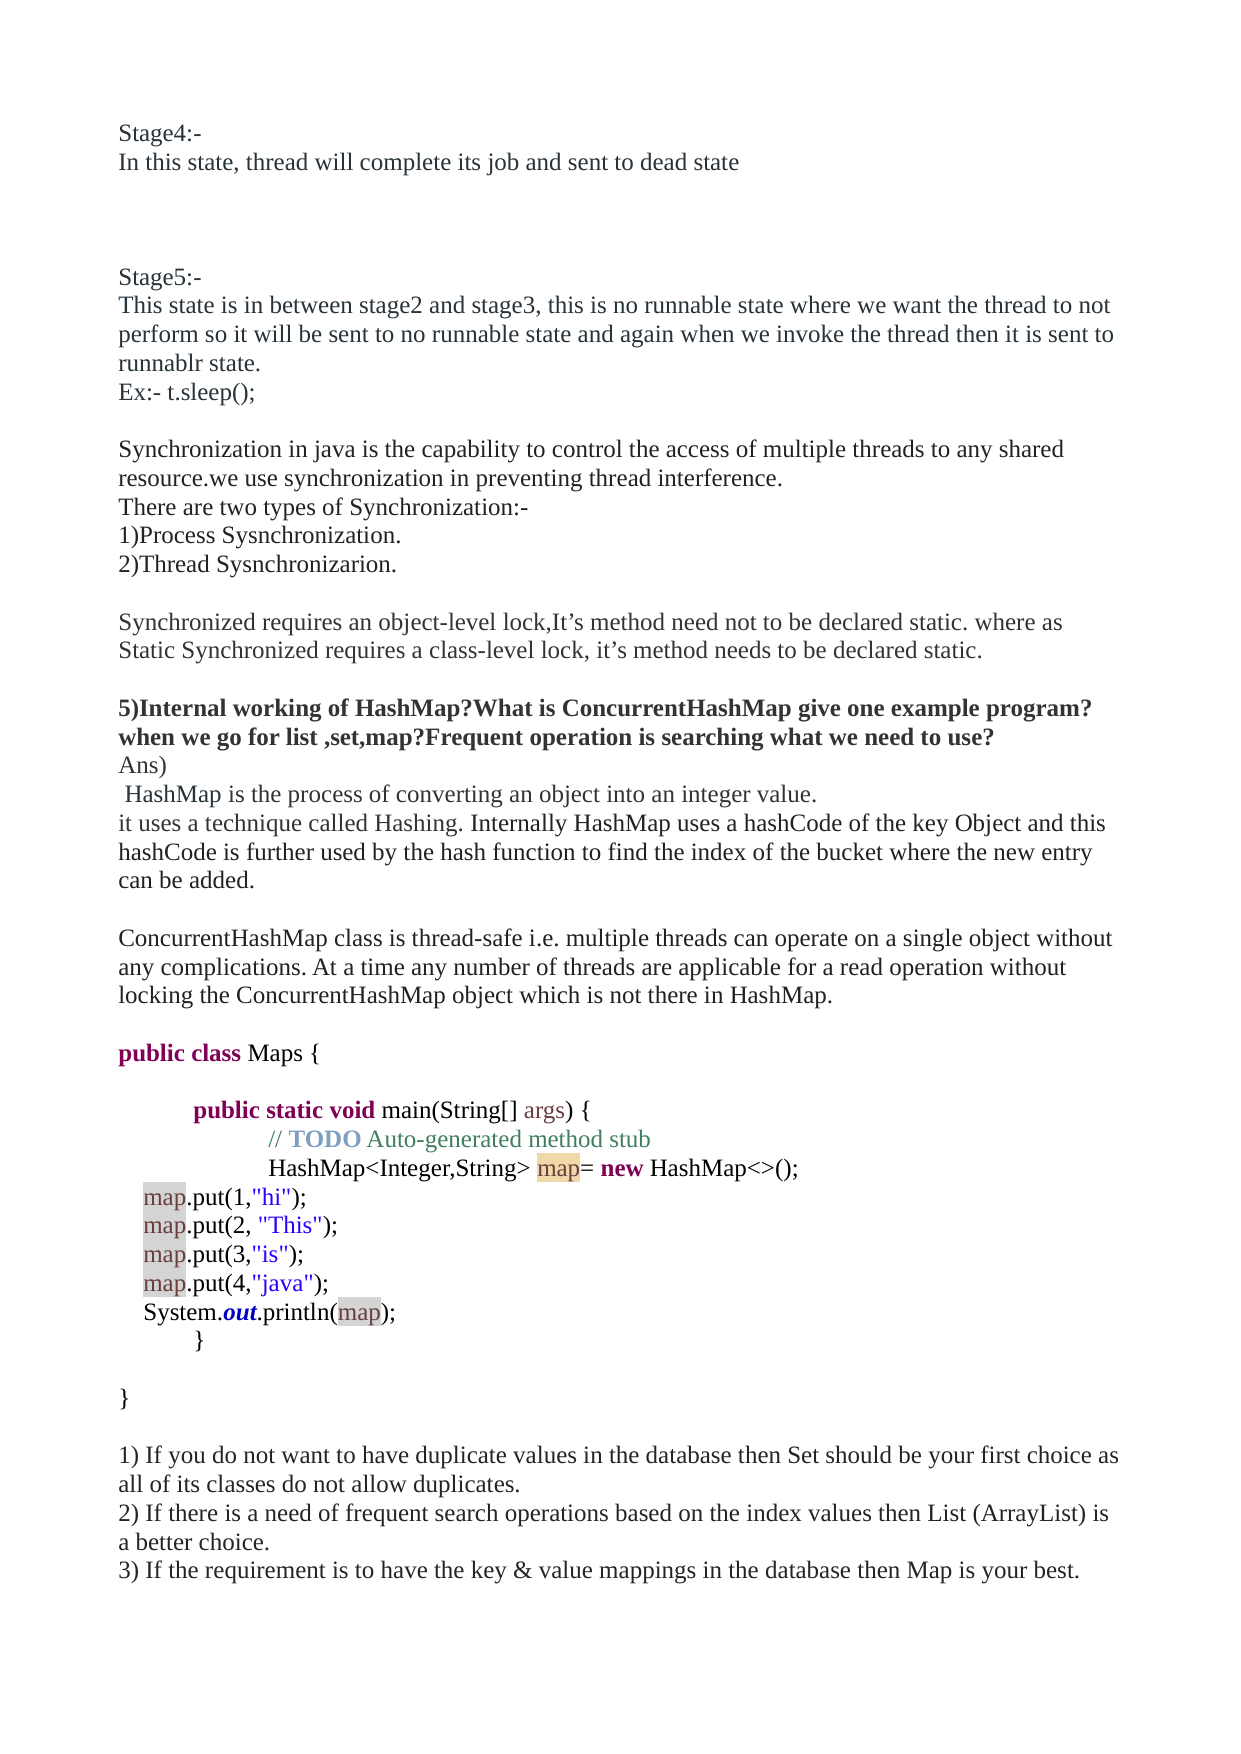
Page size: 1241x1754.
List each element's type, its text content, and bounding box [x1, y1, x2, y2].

text map.put(1,"hi"); [118, 1182, 1122, 1211]
text 2)Thread Sysnchronizarion. [118, 549, 1122, 578]
text 5)Internal working of HashMap?What is ConcurrentHashMap give one example program? when we go for list ,set,map?Frequent operation is searching what we need to use? [118, 693, 1122, 751]
text HashMap is the process of converting an object into an integer value. [118, 779, 1122, 808]
text HashMap<Integer,String> map= new HashMap<>(); [118, 1153, 1122, 1182]
text public static void main(String[] args) { [118, 1096, 1122, 1124]
text public class Maps { [118, 1038, 1122, 1067]
text } [118, 1326, 1122, 1354]
text This state is in between stage2 and stage3, this is no runnable state where we want the thread to not perform so it will be sent to no runnable state and again when we invoke the thread then it is sent to runnablr state. [118, 291, 1122, 377]
text In this state, thread will complete its job and sent to dead state [118, 147, 1122, 176]
text Stage4:- [118, 118, 1122, 147]
text System.out.println(map); [118, 1297, 1122, 1326]
text There are two types of Synchronization:- [118, 492, 1122, 521]
text Synchronized requires an object-level lock,It’s method need not to be declared static. where as Static Synchronized requires a class-level lock, it’s method needs to be declared static. [118, 607, 1122, 664]
text } [118, 1383, 1122, 1412]
text it uses a technique called Hashing. Internally HashMap uses a hashCode of the key Object and this hashCode is further used by the hash function to find the index of the bucket where the new entry can be added. [118, 808, 1122, 894]
text Stage5:- [118, 262, 1122, 291]
text map.put(2, "This"); [118, 1211, 1122, 1239]
text map.put(3,"is"); [118, 1239, 1122, 1268]
text // TODO Auto-generated method stub [118, 1124, 1122, 1153]
text Ex:- t.sleep(); [118, 377, 1122, 406]
text map.put(4,"java"); [118, 1268, 1122, 1297]
text ConcurrentHashMap class is thread-safe i.e. multiple threads can operate on a single object without any complications. At a time any number of threads are applicable for a read operation without locking the ConcurrentHashMap object which is not there in HashMap. [118, 923, 1122, 1009]
text 3) If the requirement is to have the key & value mappings in the database then Map is your best. [118, 1556, 1122, 1584]
text 1)Process Sysnchronization. [118, 521, 1122, 549]
text Synchronization in java is the capability to control the access of multiple threads to any shared resource.we use synchronization in preventing thread interference. [118, 434, 1122, 492]
text 1) If you do not want to have duplicate values in the database then Set should be your first choice as all of its classes do not allow duplicates. 2) If there is a need of frequent search operations based on the index values then List (ArrayList) is a better choice. [118, 1441, 1122, 1556]
text Ans) [118, 751, 1122, 779]
